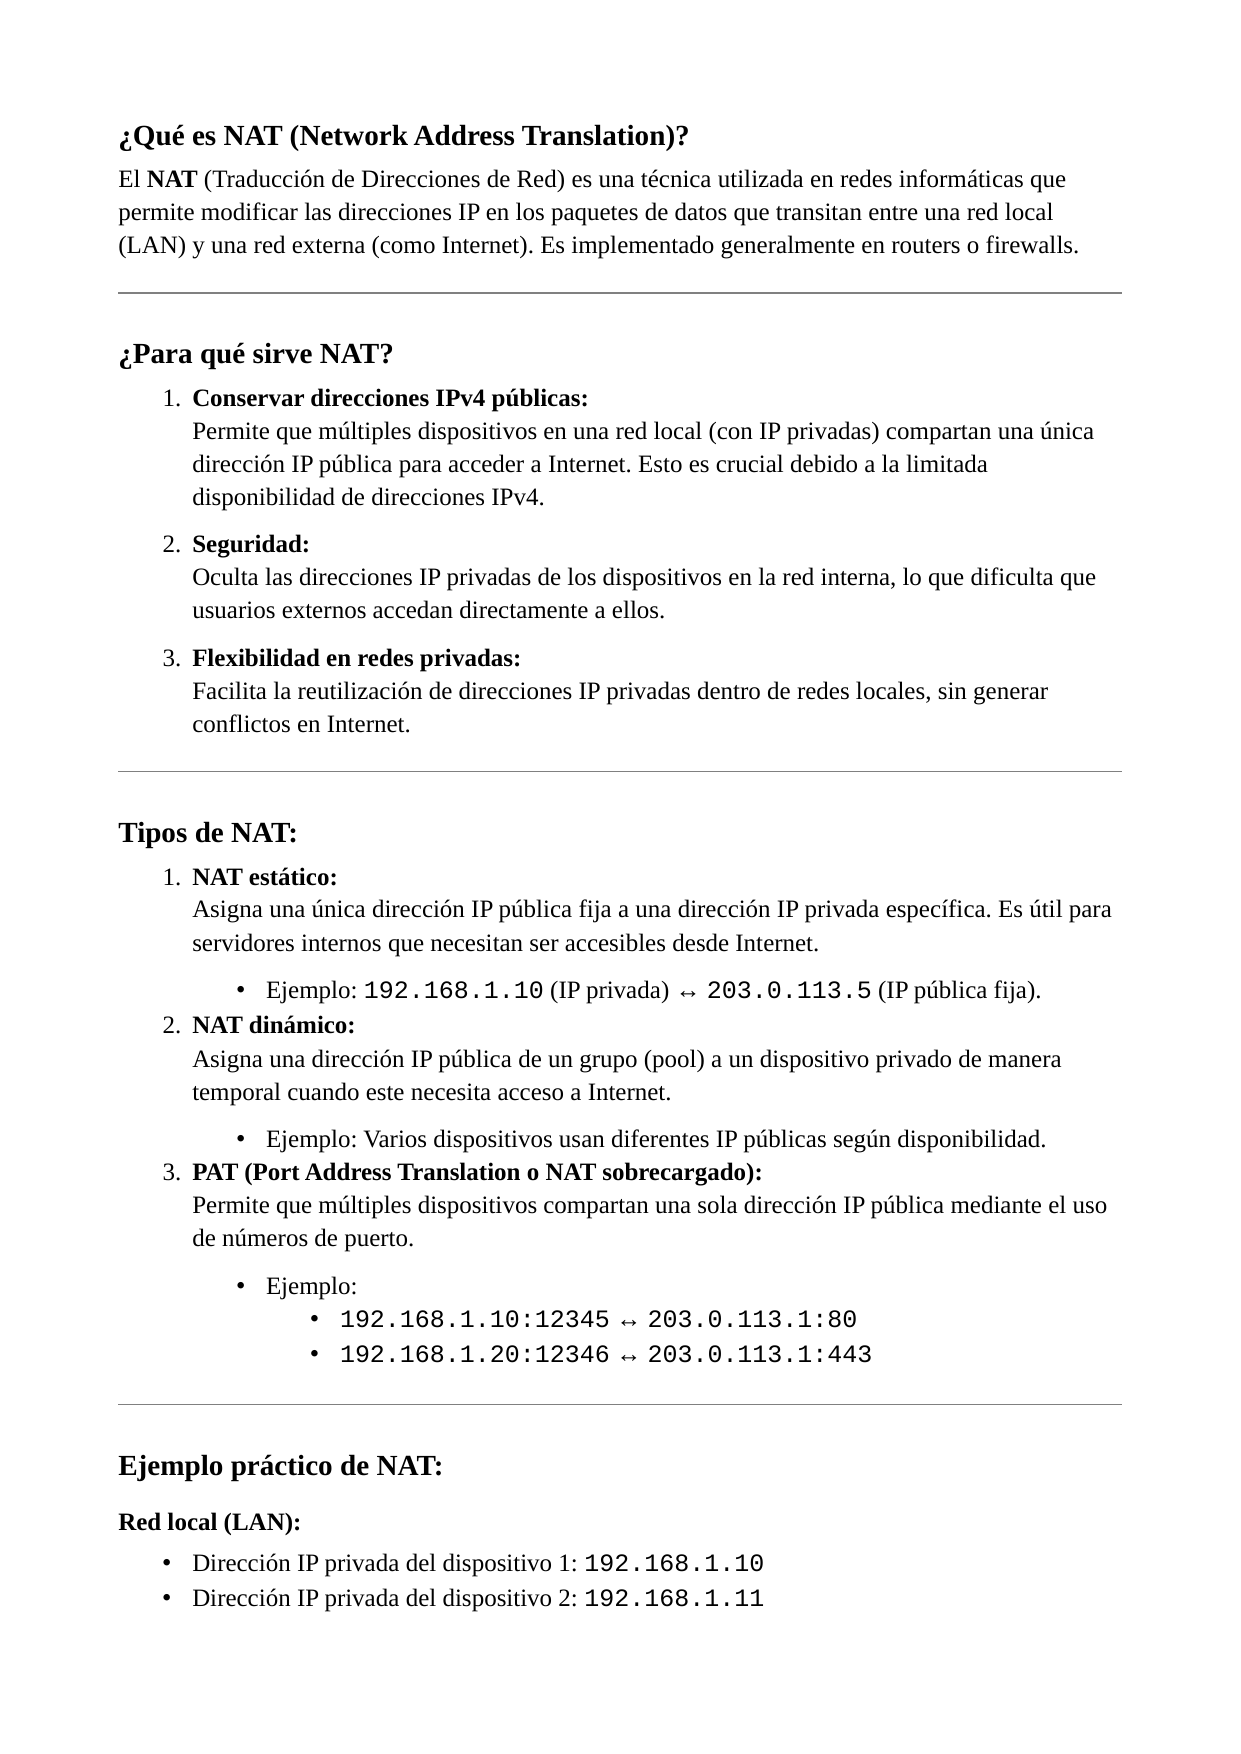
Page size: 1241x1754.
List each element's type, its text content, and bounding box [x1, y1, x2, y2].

list NAT dinámico: Asigna una dirección IP pública de un grupo (pool) a un dispositivo privado de manera temporal cuando este necesita acceso a Internet. [162, 1011, 1122, 1105]
subtitle Tipos de NAT: [118, 816, 1122, 849]
subtitle ¿Para qué sirve NAT? [118, 337, 1122, 370]
list Ejemplo: 192.168.1.10 (IP privada) ↔ 203.0.113.5 (IP pública fija). [236, 975, 1122, 1006]
text El NAT (Traducción de Direcciones de Red) es una técnica utilizada en redes informáticas que permite modificar las direcciones IP en los paquetes de datos que transitan entre una red local (LAN) y una red externa (como Internet). Es implementado generalmente en routers o firewalls. [118, 164, 1122, 259]
list Ejemplo: Varios dispositivos usan diferentes IP públicas según disponibilidad. [236, 1124, 1122, 1153]
list PAT (Port Address Translation o NAT sobrecargado): Permite que múltiples dispositivos compartan una sola dirección IP pública mediante el uso de números de puerto. [162, 1157, 1122, 1252]
list 192.168.1.10:12345 ↔ 203.0.113.1:80 [310, 1304, 1122, 1335]
subtitle Ejemplo práctico de NAT: [118, 1448, 1122, 1482]
list Flexibilidad en redes privadas: Facilita la reutilización de direcciones IP privadas dentro de redes locales, sin generar conflictos en Internet. [162, 643, 1122, 738]
list NAT estático: Asigna una única dirección IP pública fija a una dirección IP privada específica. Es útil para servidores internos que necesitan ser accesibles desde Internet. [162, 862, 1122, 956]
subtitle ¿Qué es NAT (Network Address Translation)? [118, 118, 1122, 152]
subtitle Red local (LAN): [118, 1507, 1122, 1536]
list Conservar direcciones IPv4 públicas: Permite que múltiples dispositivos en una red local (con IP privadas) compartan una única dirección IP pública para acceder a Internet. Esto es crucial debido a la limitada disponibilidad de direcciones IPv4. [162, 383, 1122, 511]
list Dirección IP privada del dispositivo 1: 192.168.1.10 [162, 1548, 1122, 1579]
list Seguridad: Oculta las direcciones IP privadas de los dispositivos en la red interna, lo que dificulta que usuarios externos accedan directamente a ellos. [162, 529, 1122, 624]
list Ejemplo: [236, 1271, 1122, 1300]
list 192.168.1.20:12346 ↔ 203.0.113.1:443 [310, 1339, 1122, 1370]
list Dirección IP privada del dispositivo 2: 192.168.1.11 [162, 1583, 1122, 1614]
